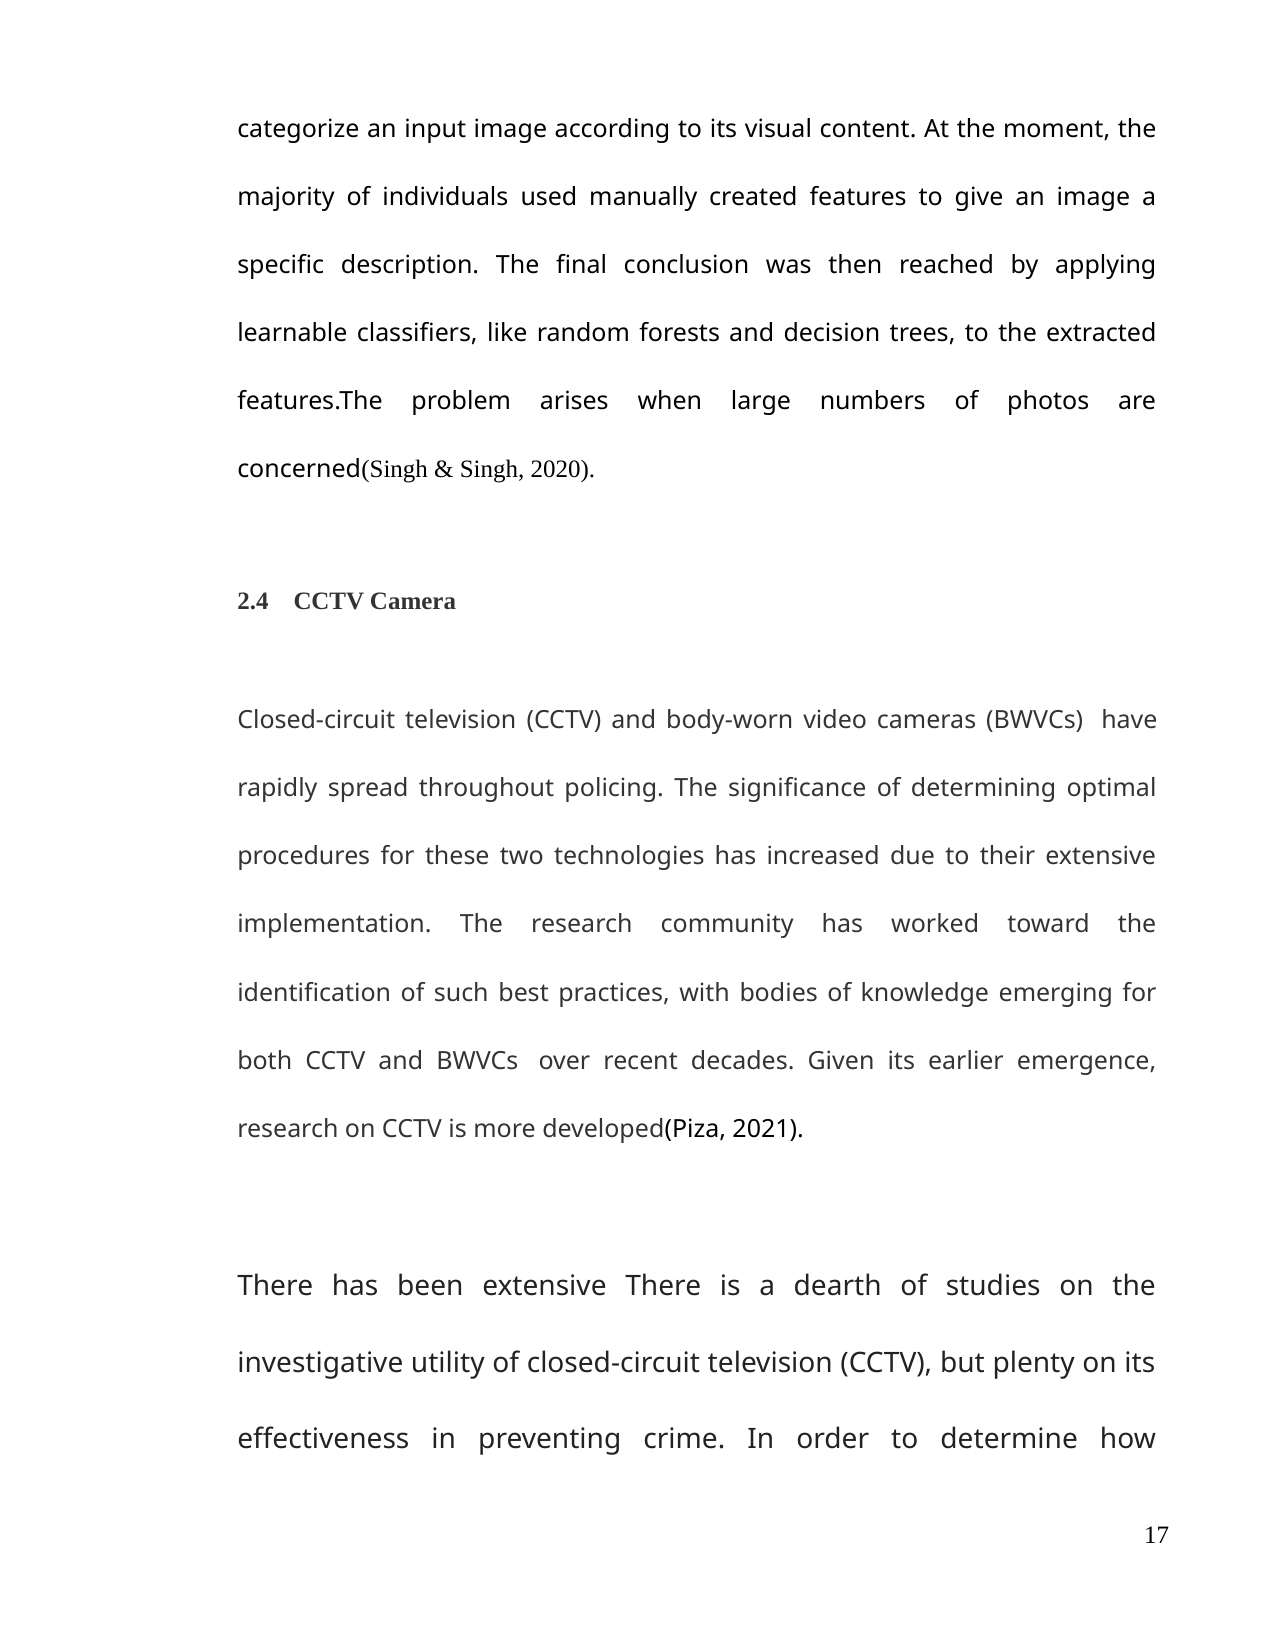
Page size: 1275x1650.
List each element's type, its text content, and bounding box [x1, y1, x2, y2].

list Closed-circuit television (CCTV) and body-worn video cameras (BWVCs) have rapidly spread throughout policing. The significance of determining optimal procedures for these two technologies has increased due to their extensive implementation. The research community has worked toward the identification of such best practices, with bodies of knowledge emerging for both CCTV and BWVCs over recent decades. Given its earlier emergence, research on CCTV is more developed(Piza, 2021). [237, 702, 1157, 1144]
list There has been extensive There is a dearth of studies on the investigative utility of closed-circuit television (CCTV), but plenty on its effectiveness in preventing crime. In order to determine how [237, 1265, 1157, 1457]
list categorize an input image according to its visual content. At the moment, the majority of individuals used manually created features to give an image a specific description. The final conclusion was then reached by applying learnable classifiers, like random forests and decision trees, to the extracted features.The problem arises when large numbers of photos are concerned(Singh & Singh, 2020). [237, 110, 1157, 485]
subtitle CCTV Camera [237, 586, 1169, 615]
